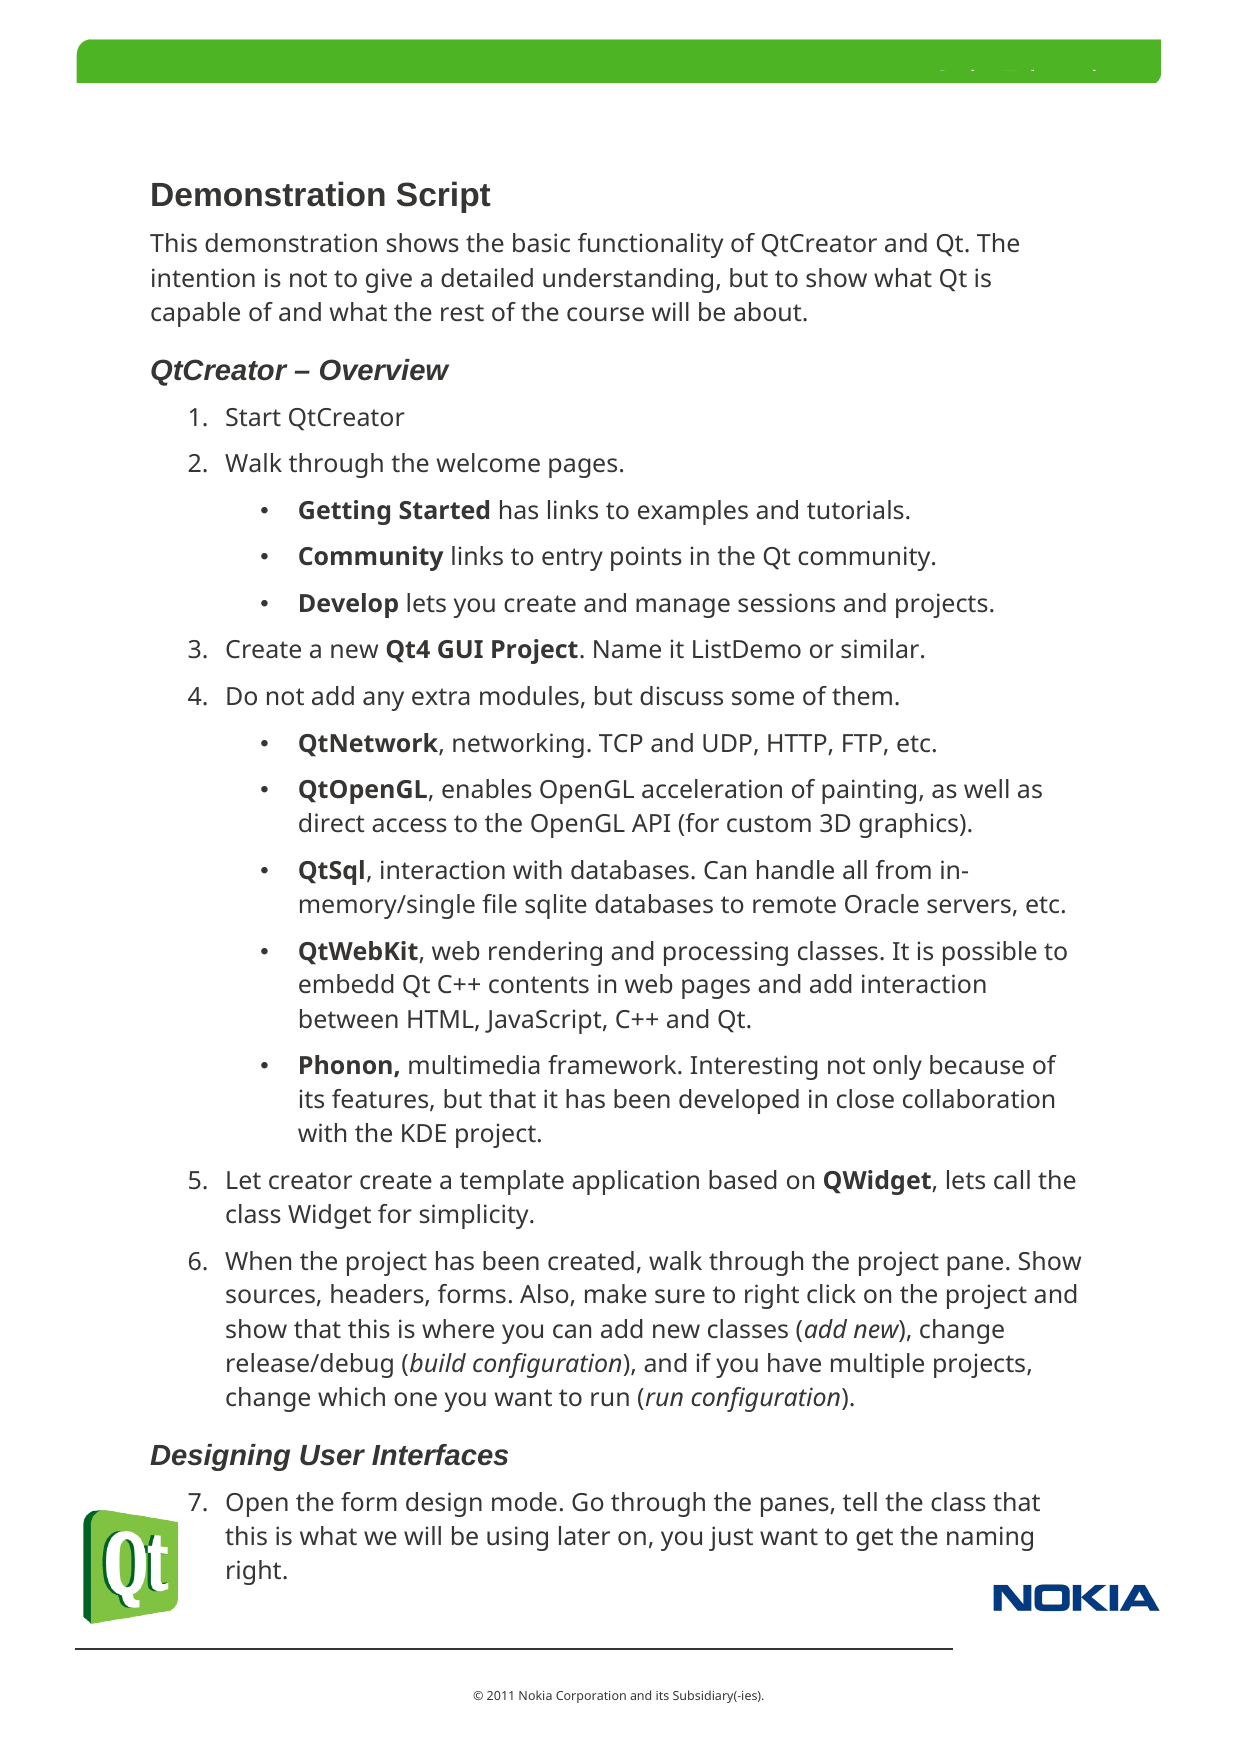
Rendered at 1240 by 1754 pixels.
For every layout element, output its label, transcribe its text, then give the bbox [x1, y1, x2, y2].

list When the project has been created, walk through the project pane. Show sources, headers, forms. Also, make sure to right click on the project and show that this is where you can add new classes (add new), change release/debug (build configuration), and if you have multiple projects, change which one you want to run (run configuration). [187, 1243, 1089, 1413]
list QtWebKit, web rendering and processing classes. It is possible to embedd Qt C++ contents in web pages and add interaction between HTML, JavaScript, C++ and Qt. [260, 933, 1089, 1035]
subtitle Designing User Interfaces [150, 1438, 1089, 1472]
list Phonon, multimedia framework. Interesting not only because of its features, but that it has been developed in close collaboration with the KDE project. [260, 1048, 1089, 1150]
subtitle Demonstration Script [150, 175, 1089, 214]
list Community links to entry points in the Qt community. [260, 539, 1089, 573]
list Getting Started has links to examples and tutorials. [260, 492, 1089, 527]
list Open the form design mode. Go through the panes, tell the class that this is what we will be using later on, you just want to get the naming right. [187, 1484, 1089, 1587]
list Create a new Qt4 GUI Project. Name it ListDemo or similar. [187, 632, 1089, 666]
list Let creator create a template application based on QWidget, lets call the class Widget for simplicity. [187, 1162, 1089, 1231]
subtitle QtCreator – Overview [150, 353, 1089, 387]
list Walk through the welcome pages. [187, 446, 1089, 480]
picture [954, 1546, 1199, 1649]
text This demonstration shows the basic functionality of QtCreator and Qt. The intention is not to give a detailed understanding, but to show what Qt is capable of and what the rest of the course will be about. [150, 226, 1089, 328]
picture [75, 1500, 186, 1634]
list Do not add any extra modules, but discuss some of them. [187, 679, 1089, 713]
list Start QtCreator [187, 399, 1089, 433]
list Develop lets you create and manage sessions and projects. [260, 586, 1089, 620]
picture [76, 39, 1162, 86]
list QtNetwork, networking. TCP and UDP, HTTP, FTP, etc. [260, 725, 1089, 759]
list QtOpenGL, enables OpenGL acceleration of painting, as well as direct access to the OpenGL API (for custom 3D graphics). [260, 772, 1089, 840]
list QtSql, interaction with databases. Can handle all from in-memory/single file sqlite databases to remote Oracle servers, etc. [260, 852, 1089, 921]
